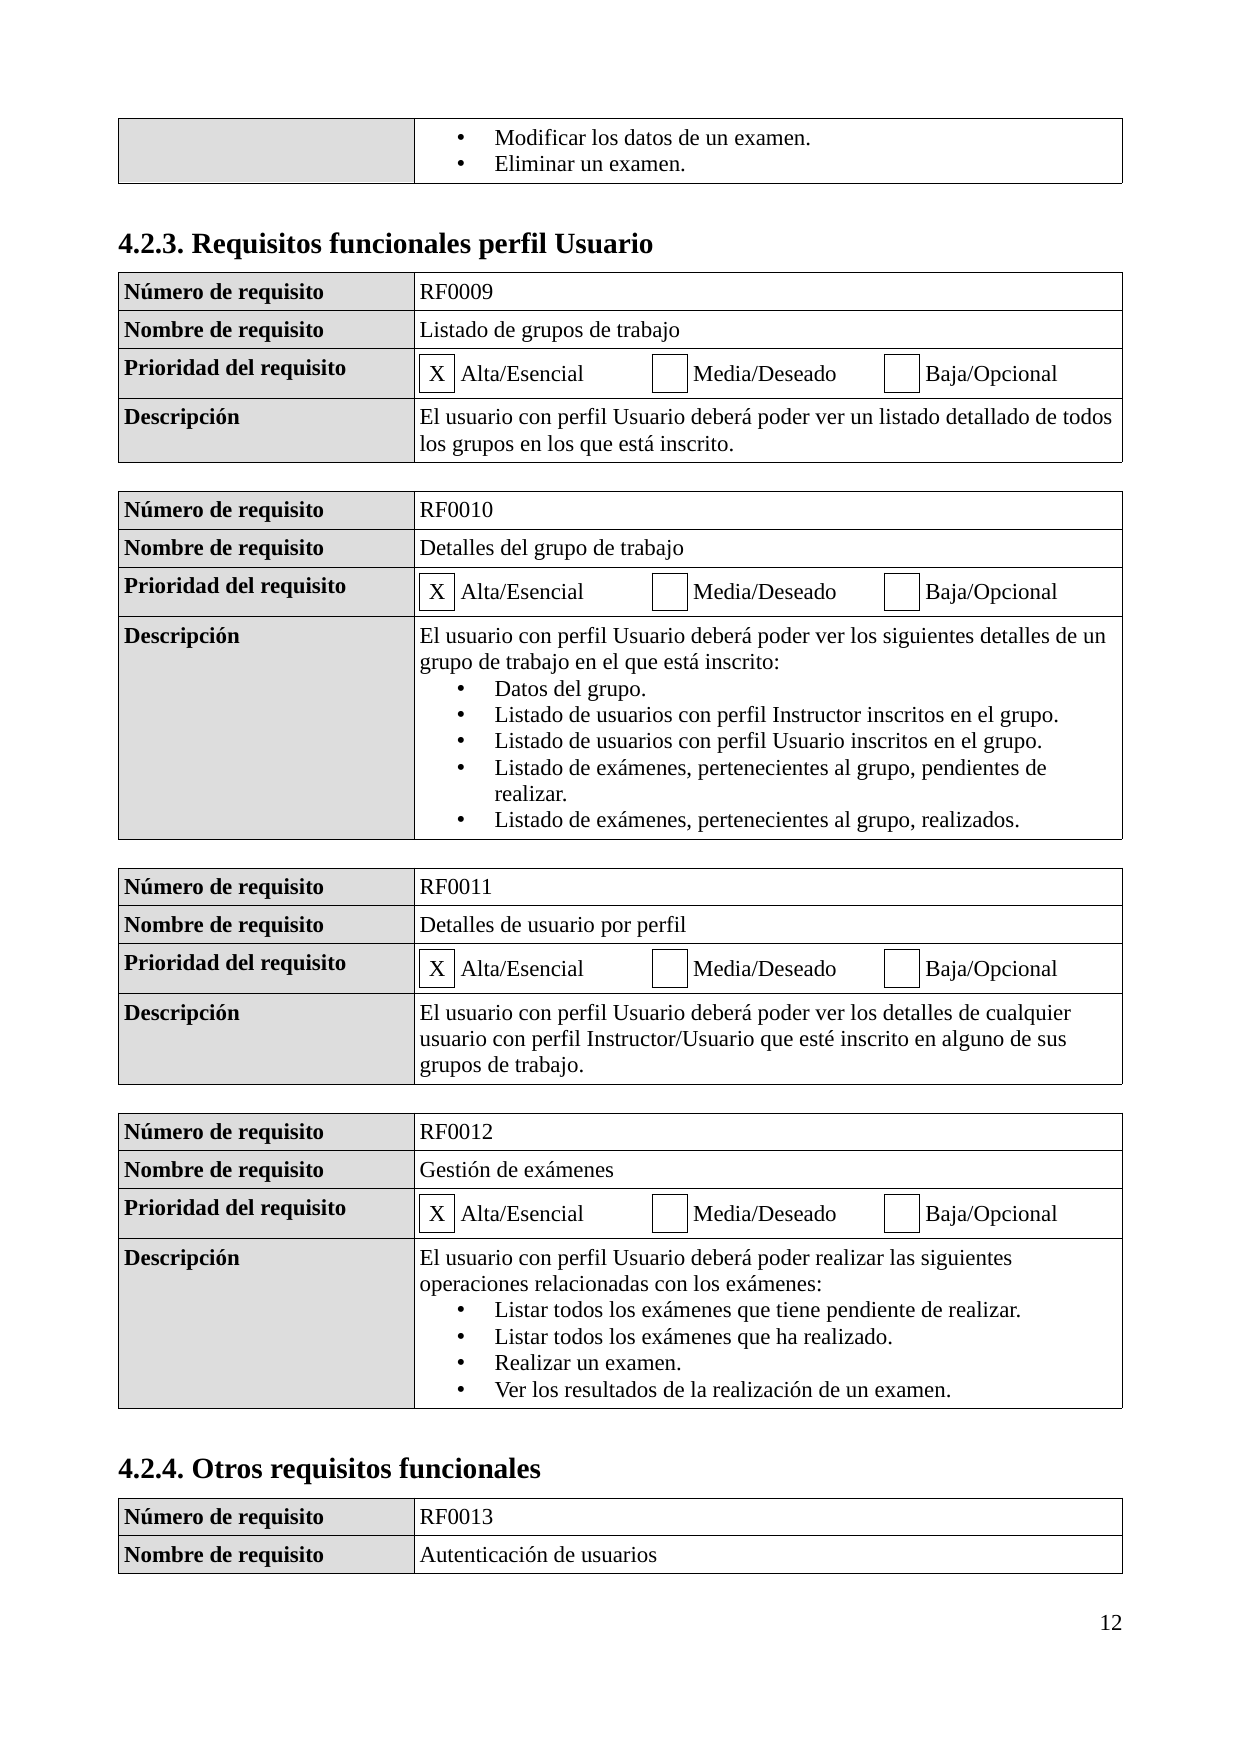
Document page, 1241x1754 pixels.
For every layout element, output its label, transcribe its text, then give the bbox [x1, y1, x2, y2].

table_header X [420, 355, 454, 392]
table_cell Prioridad del requisito [119, 944, 414, 993]
table_header X [420, 1195, 454, 1232]
table_header [885, 1195, 919, 1232]
table_cell Detalles de usuario por perfil [415, 906, 1122, 943]
table_header Media/Deseado [688, 573, 884, 610]
table_header [653, 574, 687, 610]
table_header Alta/Esencial [455, 573, 652, 610]
table_header Número de requisito [119, 273, 414, 310]
table_header [653, 950, 687, 987]
table_header RF0009 [415, 273, 1122, 310]
table_cell Prioridad del requisito [119, 568, 414, 616]
table_header Media/Deseado [688, 1194, 884, 1232]
table_header [653, 1195, 687, 1232]
table_cell Detalles del grupo de trabajo [415, 530, 1122, 567]
table_header Media/Deseado [688, 354, 884, 392]
subtitle 4.2.4. Otros requisitos funcionales [118, 1451, 1122, 1485]
table_cell Nombre de requisito [119, 1151, 414, 1188]
table_header Baja/Opcional [920, 1194, 1116, 1232]
table_header RF0011 [415, 869, 1122, 905]
table_cell El usuario con perfil Usuario deberá poder realizar las siguientes operaciones relacionadas con los exámenes: Listar todos los exámenes que tiene pendiente de realizar. Listar todos los exámenes que ha realizado. Realizar un examen. Ver los resultados de la realización de un examen. [415, 1239, 1122, 1408]
table_cell Nombre de requisito [119, 530, 414, 567]
table_cell Autenticación de usuarios [415, 1536, 1122, 1573]
table_header Baja/Opcional [920, 354, 1116, 392]
table_header Alta/Esencial [455, 1194, 652, 1232]
table_header [885, 355, 919, 392]
table_cell Nombre de requisito [119, 311, 414, 348]
table_cell Gestión de exámenes [415, 1151, 1122, 1188]
table_header Baja/Opcional [920, 949, 1116, 987]
table_cell Descripción [119, 994, 414, 1084]
table_header RF0013 [415, 1499, 1122, 1535]
table_cell Nombre de requisito [119, 1536, 414, 1573]
table_header [653, 355, 687, 392]
table_header [885, 574, 919, 610]
table_cell [415, 568, 1122, 616]
table_header Número de requisito [119, 869, 414, 905]
table_header Número de requisito [119, 1499, 414, 1535]
table_header RF0010 [415, 492, 1122, 529]
table_header Media/Deseado [688, 949, 884, 987]
table_header Número de requisito [119, 492, 414, 529]
table_cell [415, 349, 1122, 398]
table_cell El usuario con perfil Instructor deberá poder realizar las siguientes operaciones relacionadas con los exámenes: Listar todos los exámenes disponibles. Crear un examen. Definir preguntas y respuestas para un examen Ver los detalles de un examen. Listar los usuarios con perfil Usuario que han realizado un examen. Ver los detalles de la realización de un examen. Modificar los datos de un examen. Eliminar un examen. [415, 119, 1122, 182]
table_cell Descripción [119, 1239, 414, 1408]
table_header Alta/Esencial [455, 949, 652, 987]
table_cell Nombre de requisito [119, 906, 414, 943]
table_cell Listado de grupos de trabajo [415, 311, 1122, 348]
table_cell El usuario con perfil Usuario deberá poder ver los detalles de cualquier usuario con perfil Instructor/Usuario que esté inscrito en alguno de sus grupos de trabajo. [415, 994, 1122, 1084]
table_cell Descripción [119, 617, 414, 839]
table_cell El usuario con perfil Usuario deberá poder ver un listado detallado de todos los grupos en los que está inscrito. [415, 399, 1122, 462]
table_cell [415, 1189, 1122, 1238]
table_cell Prioridad del requisito [119, 349, 414, 398]
table_cell [415, 944, 1122, 993]
table_cell El usuario con perfil Usuario deberá poder ver los siguientes detalles de un grupo de trabajo en el que está inscrito: Datos del grupo. Listado de usuarios con perfil Instructor inscritos en el grupo. Listado de usuarios con perfil Usuario inscritos en el grupo. Listado de exámenes, pertenecientes al grupo, pendientes de realizar. Listado de exámenes, pertenecientes al grupo, realizados. [415, 617, 1122, 839]
table_cell Descripción [119, 399, 414, 462]
table_header Alta/Esencial [455, 354, 652, 392]
table_header Número de requisito [119, 1114, 414, 1150]
table_header X [420, 574, 454, 610]
table_cell Prioridad del requisito [119, 1189, 414, 1238]
table_header Baja/Opcional [920, 573, 1116, 610]
subtitle 4.2.3. Requisitos funcionales perfil Usuario [118, 226, 1122, 259]
table_header X [420, 950, 454, 987]
table_cell [119, 119, 414, 182]
table_header [885, 950, 919, 987]
table_header RF0012 [415, 1114, 1122, 1150]
